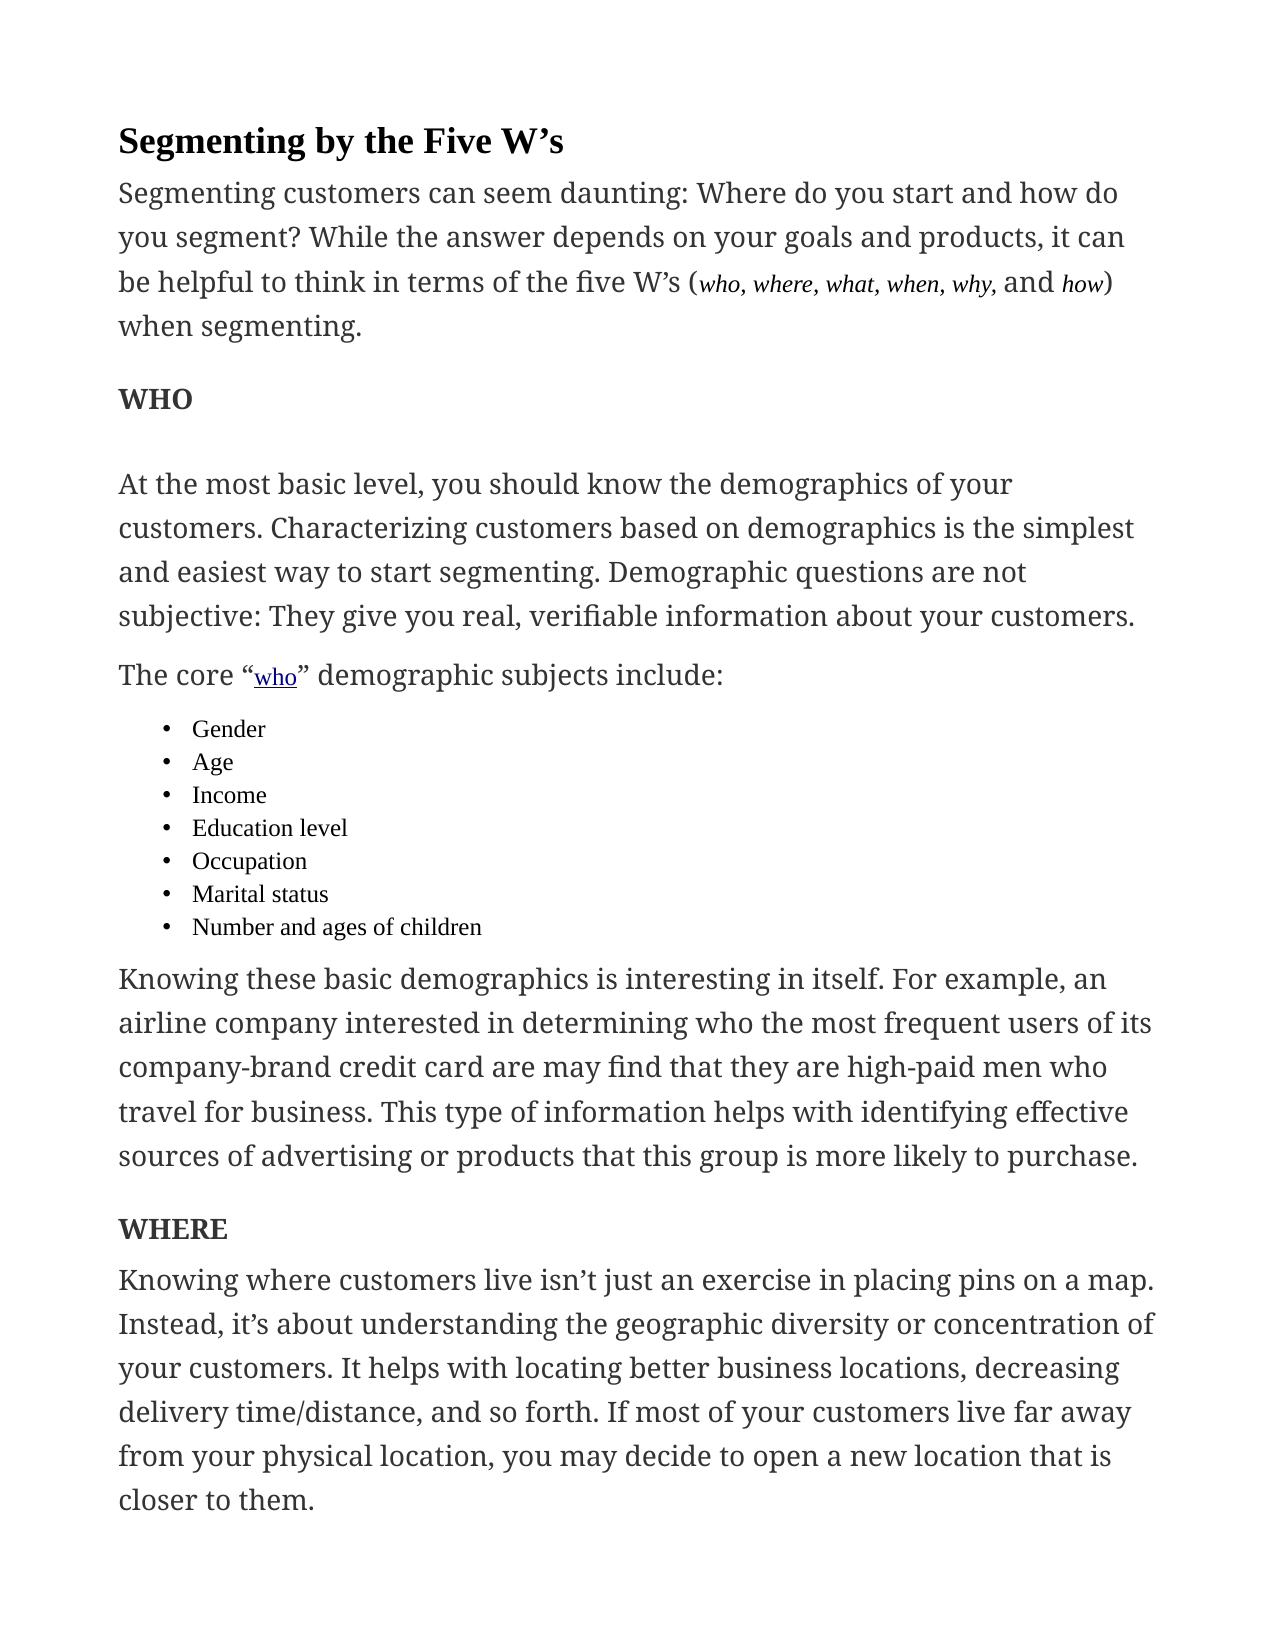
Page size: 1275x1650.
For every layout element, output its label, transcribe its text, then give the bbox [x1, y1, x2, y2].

list Marital status [162, 879, 1157, 908]
text Knowing where customers live isn’t just an exercise in placing pins on a map. Instead, it’s about understanding the geographic diversity or concentration of your customers. It helps with locating better business locations, decreasing delivery time/distance, and so forth. If most of your customers live far away from your physical location, you may decide to open a new location that is closer to them. [118, 1260, 1157, 1519]
list Education level [162, 813, 1157, 842]
list Age [162, 747, 1157, 776]
subtitle WHO [118, 379, 1157, 417]
list Number and ages of children [162, 912, 1157, 941]
text The core “who” demographic subjects include: [118, 655, 1157, 694]
text Segmenting customers can seem daunting: Where do you start and how do you segment? While the answer depends on your goals and products, it can be helpful to think in terms of the five W’s (who, where, what, when, why, and how) when segmenting. [118, 174, 1157, 344]
subtitle WHERE [118, 1209, 1157, 1247]
subtitle Segmenting by the Five W’s [118, 118, 1157, 161]
text Knowing these basic demographics is interesting in itself. For example, an airline company interested in determining who the most frequent users of its company-brand credit card are may find that they are high-paid men who travel for business. This type of information helps with identifying effective sources of advertising or products that this group is more likely to purchase. [118, 960, 1157, 1174]
text At the most basic level, you should know the demographics of your customers. Characterizing customers based on demographics is the simplest and easiest way to start segmenting. Demographic questions are not subjective: They give you real, verifiable information about your customers. [118, 430, 1157, 635]
list Income [162, 780, 1157, 809]
list Occupation [162, 846, 1157, 875]
list Gender [162, 714, 1157, 743]
